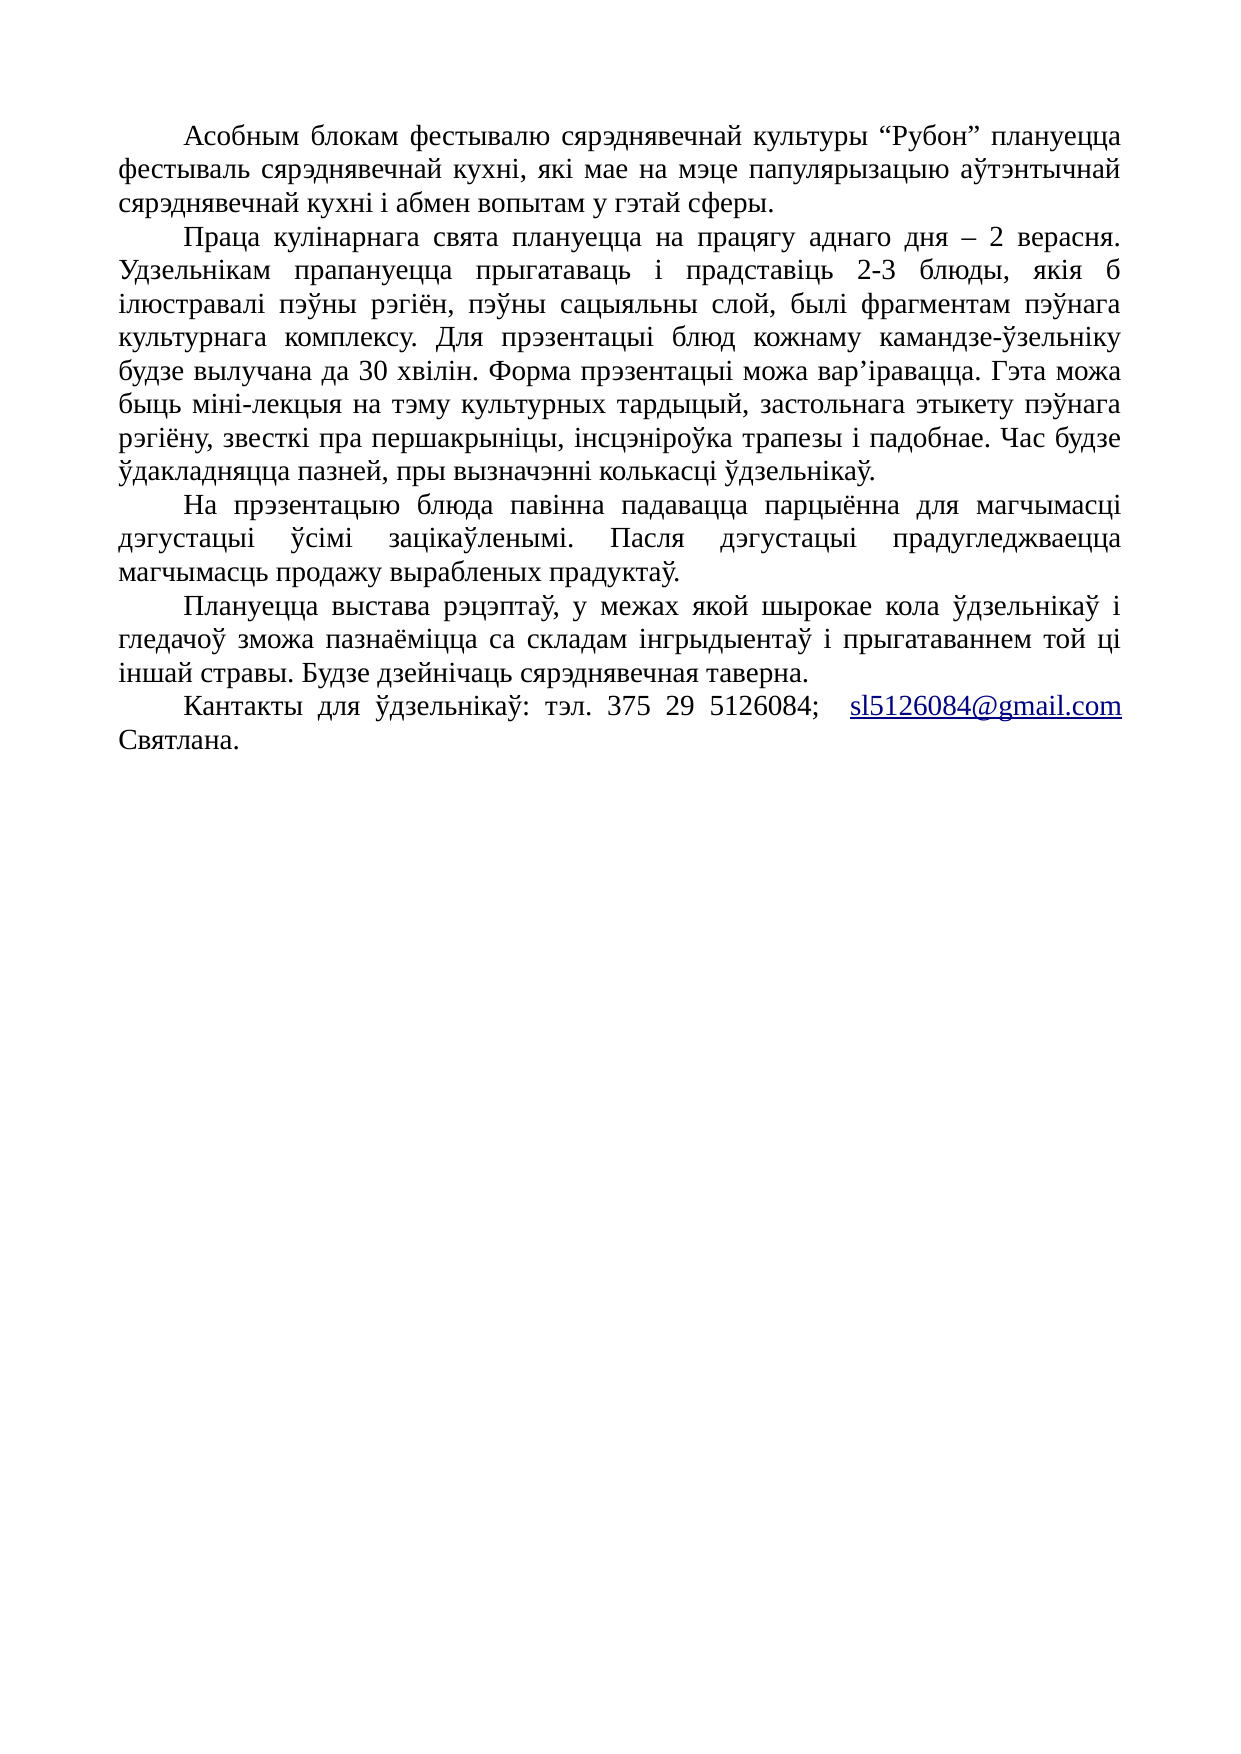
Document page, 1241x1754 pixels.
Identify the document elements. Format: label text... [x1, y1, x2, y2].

text Плануецца выстава рэцэптаў, у межах якой шырокае кола ўдзельнікаў і гледачоў зможа пазнаёміцца са складам інгрыдыентаў і прыгатаваннем той ці іншай стравы. Будзе дзейнічаць сярэднявечная таверна. [118, 588, 1122, 688]
text Праца кулінарнага свята плануецца на працягу аднаго дня – 2 верасня. Удзельнікам прапануецца прыгатаваць і прадставіць 2-3 блюды, якія б ілюстравалі пэўны рэгіён, пэўны сацыяльны слой, былі фрагментам пэўнага культурнага комплексу. Для прэзентацыі блюд кожнаму камандзе-ўзельніку будзе вылучана да 30 хвілін. Форма прэзентацыі можа вар’іравацца. Гэта можа быць міні-лекцыя на тэму культурных тардыцый, застольнага этыкету пэўнага рэгіёну, звесткі пра першакрыніцы, інсцэніроўка трапезы і падобнае. Час будзе ўдакладняцца пазней, пры вызначэнні колькасці ўдзельнікаў. [118, 219, 1122, 487]
text Асобным блокам фестывалю сярэднявечнай культуры “Рубон” плануецца фестываль сярэднявечнай кухні, які мае на мэце папулярызацыю аўтэнтычнай сярэднявечнай кухні і абмен вопытам у гэтай сферы. [118, 118, 1122, 219]
text Кантакты для ўдзельнікаў: тэл. 375 29 5126084; sl5126084@gmail.com Святлана. [118, 688, 1122, 755]
text На прэзентацыю блюда павінна падавацца парцыённа для магчымасці дэгустацыі ўсімі зацікаўленымі. Пасля дэгустацыі прадугледжваецца магчымасць продажу вырабленых прадуктаў. [118, 487, 1122, 588]
